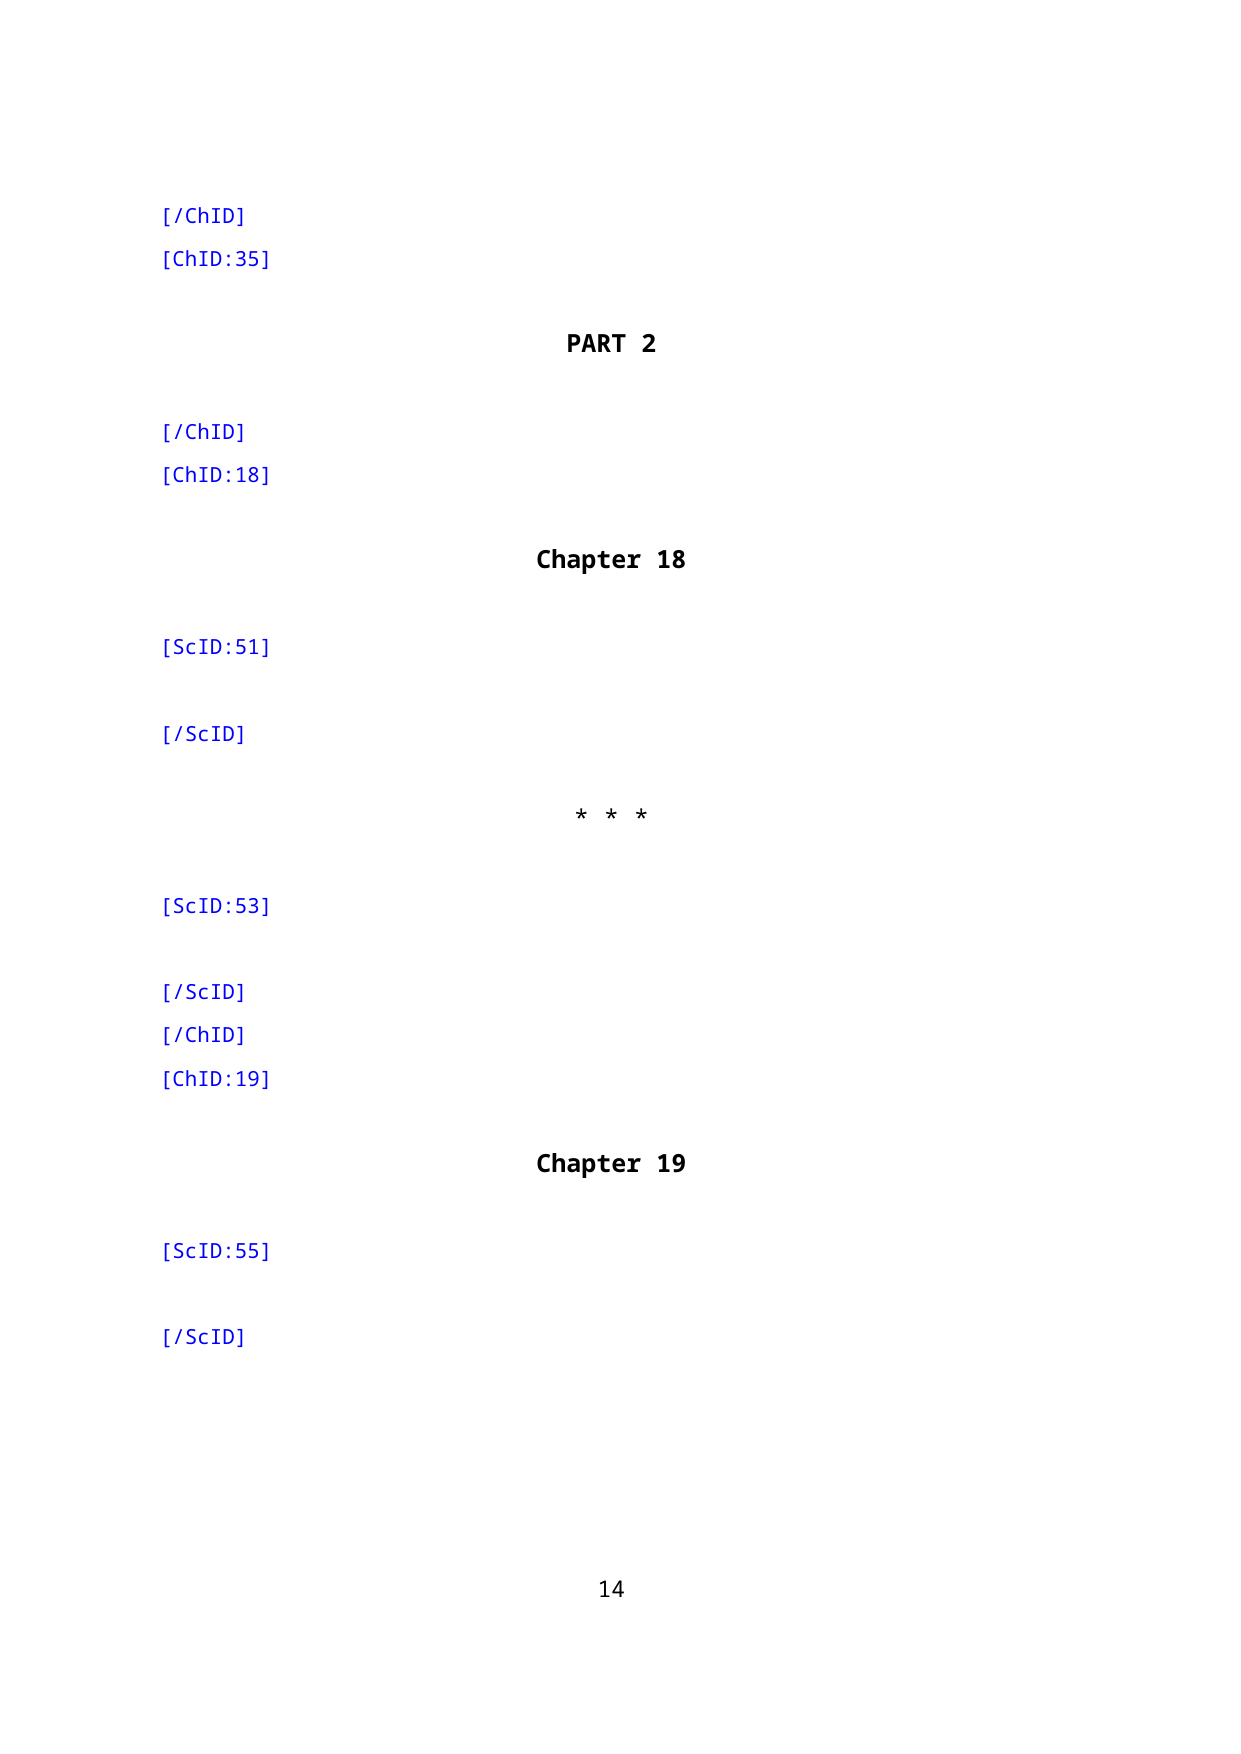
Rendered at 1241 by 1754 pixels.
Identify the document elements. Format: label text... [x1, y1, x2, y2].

text [/ChID] [159, 1008, 1063, 1051]
text [/ScID] [159, 965, 1063, 1008]
text [ChID:19] [159, 1051, 1063, 1094]
subtitle Chapter 19 [159, 1138, 1063, 1181]
text [/ChID] [159, 404, 1063, 448]
text [ScID:51] [159, 620, 1063, 663]
text [/ChID] [159, 189, 1063, 232]
subtitle Chapter 18 [159, 534, 1063, 577]
text [ScID:53] [159, 879, 1063, 922]
subtitle Part 2 [159, 318, 1063, 361]
text [ScID:55] [159, 1224, 1063, 1267]
text [/ScID] [159, 706, 1063, 749]
text [ChID:35] [159, 232, 1063, 275]
text [ChID:18] [159, 448, 1063, 491]
text [/ScID] [159, 1310, 1063, 1353]
subtitle * * * [159, 793, 1063, 836]
